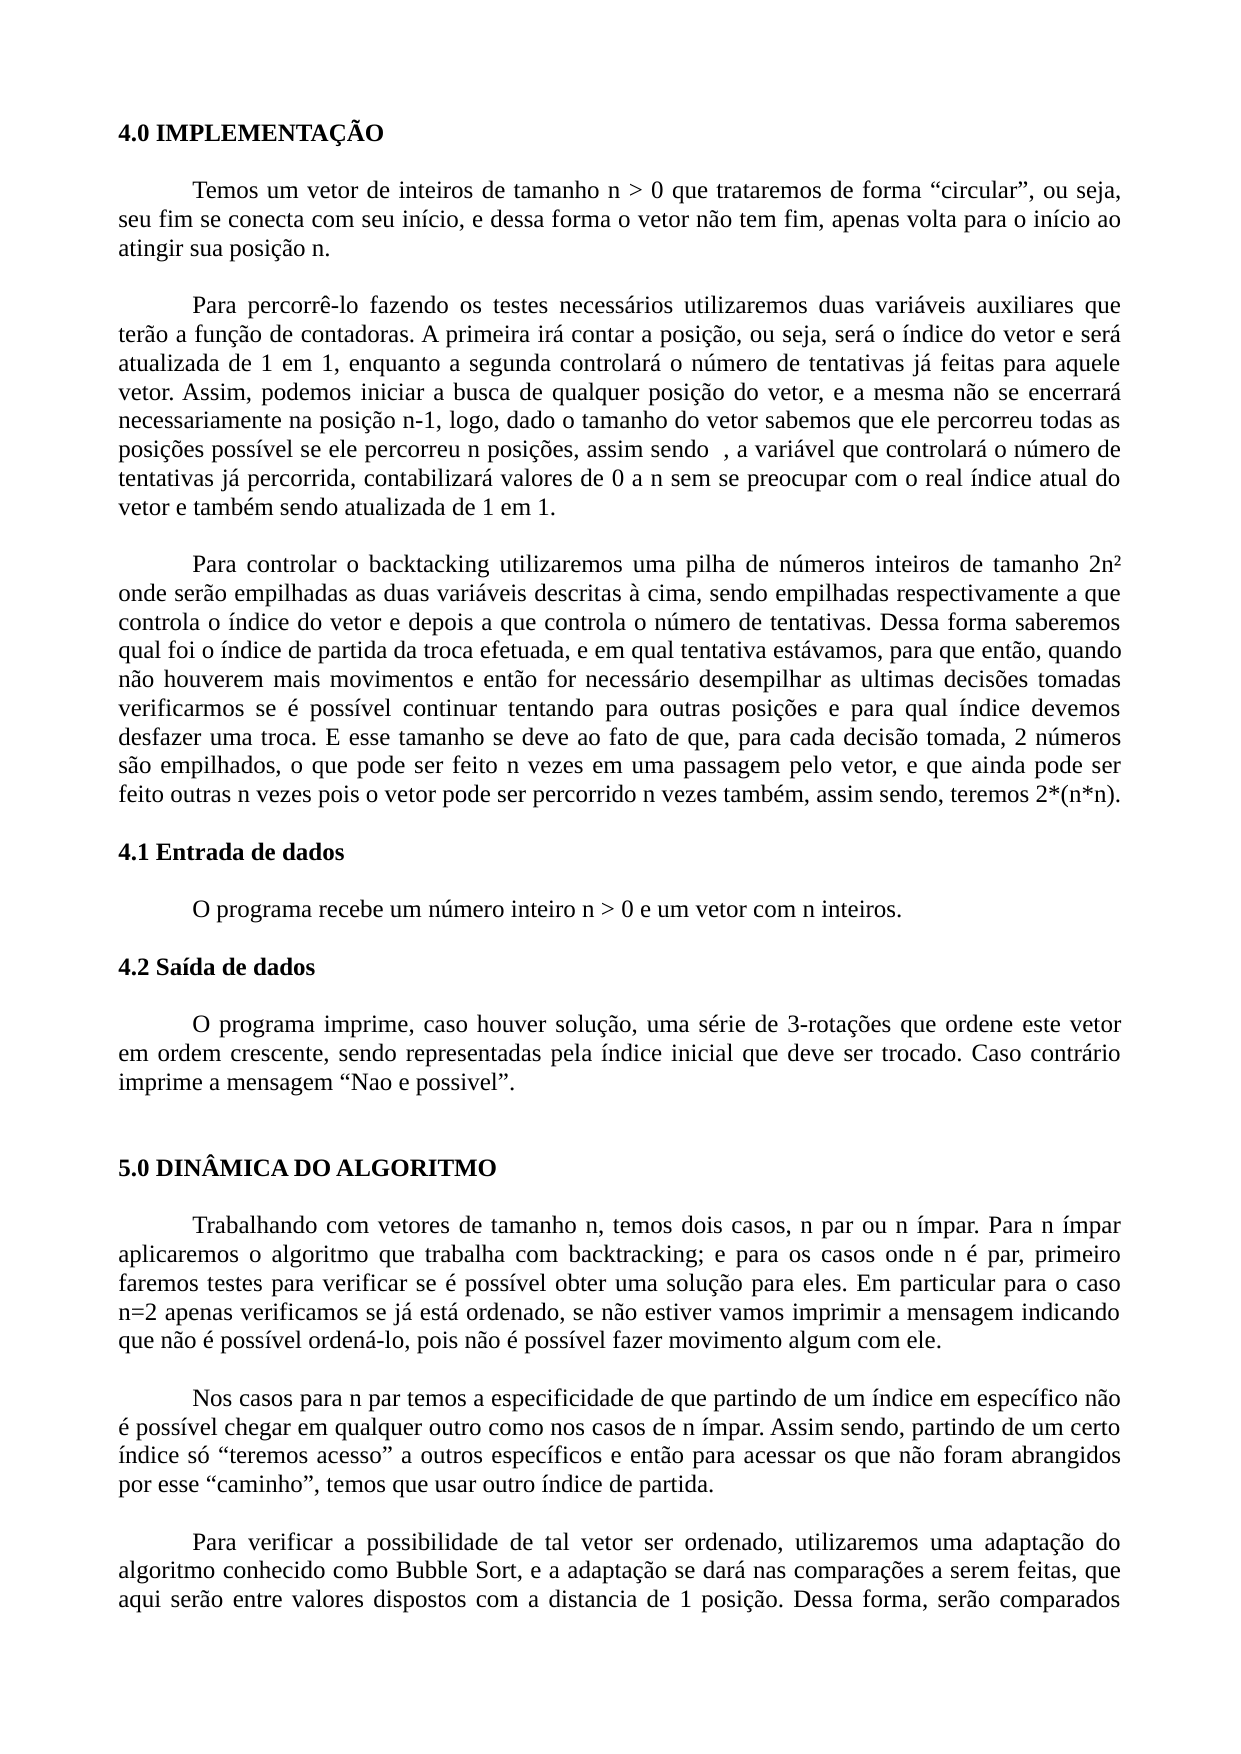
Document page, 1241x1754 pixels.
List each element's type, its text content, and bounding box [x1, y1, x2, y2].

text O programa recebe um número inteiro n > 0 e um vetor com n inteiros. [118, 894, 1122, 923]
text 4.2 Saída de dados [118, 952, 1122, 981]
text Para controlar o backtacking utilizaremos uma pilha de números inteiros de tamanho 2n² onde serão empilhadas as duas variáveis descritas à cima, sendo empilhadas respectivamente a que controla o índice do vetor e depois a que controla o número de tentativas. Dessa forma saberemos qual foi o índice de partida da troca efetuada, e em qual tentativa estávamos, para que então, quando não houverem mais movimentos e então for necessário desempilhar as ultimas decisões tomadas verificarmos se é possível continuar tentando para outras posições e para qual índice devemos desfazer uma troca. E esse tamanho se deve ao fato de que, para cada decisão tomada, 2 números são empilhados, o que pode ser feito n vezes em uma passagem pelo vetor, e que ainda pode ser feito outras n vezes pois o vetor pode ser percorrido n vezes também, assim sendo, teremos 2*(n*n). [118, 549, 1122, 808]
text 4.1 Entrada de dados [118, 837, 1122, 866]
text Para verificar a possibilidade de tal vetor ser ordenado, utilizaremos uma adaptação do algoritmo conhecido como Bubble Sort, e a adaptação se dará nas comparações a serem feitas, que aqui serão entre valores dispostos com a distancia de 1 posição. Dessa forma, serão comparados [118, 1527, 1122, 1613]
text Nos casos para n par temos a especificidade de que partindo de um índice em específico não é possível chegar em qualquer outro como nos casos de n ímpar. Assim sendo, partindo de um certo índice só “teremos acesso” a outros específicos e então para acessar os que não foram abrangidos por esse “caminho”, temos que usar outro índice de partida. [118, 1383, 1122, 1498]
text Temos um vetor de inteiros de tamanho n > 0 que trataremos de forma “circular”, ou seja, seu fim se conecta com seu início, e dessa forma o vetor não tem fim, apenas volta para o início ao atingir sua posição n. [118, 176, 1122, 262]
text 4.0 IMPLEMENTAÇÃO [118, 118, 1122, 147]
text O programa imprime, caso houver solução, uma série de 3-rotações que ordene este vetor em ordem crescente, sendo representadas pela índice inicial que deve ser trocado. Caso contrário imprime a mensagem “Nao e possivel”. [118, 1009, 1122, 1096]
text Para percorrê-lo fazendo os testes necessários utilizaremos duas variáveis auxiliares que terão a função de contadoras. A primeira irá contar a posição, ou seja, será o índice do vetor e será atualizada de 1 em 1, enquanto a segunda controlará o número de tentativas já feitas para aquele vetor. Assim, podemos iniciar a busca de qualquer posição do vetor, e a mesma não se encerrará necessariamente na posição n-1, logo, dado o tamanho do vetor sabemos que ele percorreu todas as posições possível se ele percorreu n posições, assim sendo , a variável que controlará o número de tentativas já percorrida, contabilizará valores de 0 a n sem se preocupar com o real índice atual do vetor e também sendo atualizada de 1 em 1. [118, 291, 1122, 521]
text 5.0 DINÂMICA DO ALGORITMO [118, 1153, 1122, 1182]
text Trabalhando com vetores de tamanho n, temos dois casos, n par ou n ímpar. Para n ímpar aplicaremos o algoritmo que trabalha com backtracking; e para os casos onde n é par, primeiro faremos testes para verificar se é possível obter uma solução para eles. Em particular para o caso n=2 apenas verificamos se já está ordenado, se não estiver vamos imprimir a mensagem indicando que não é possível ordená-lo, pois não é possível fazer movimento algum com ele. [118, 1211, 1122, 1354]
